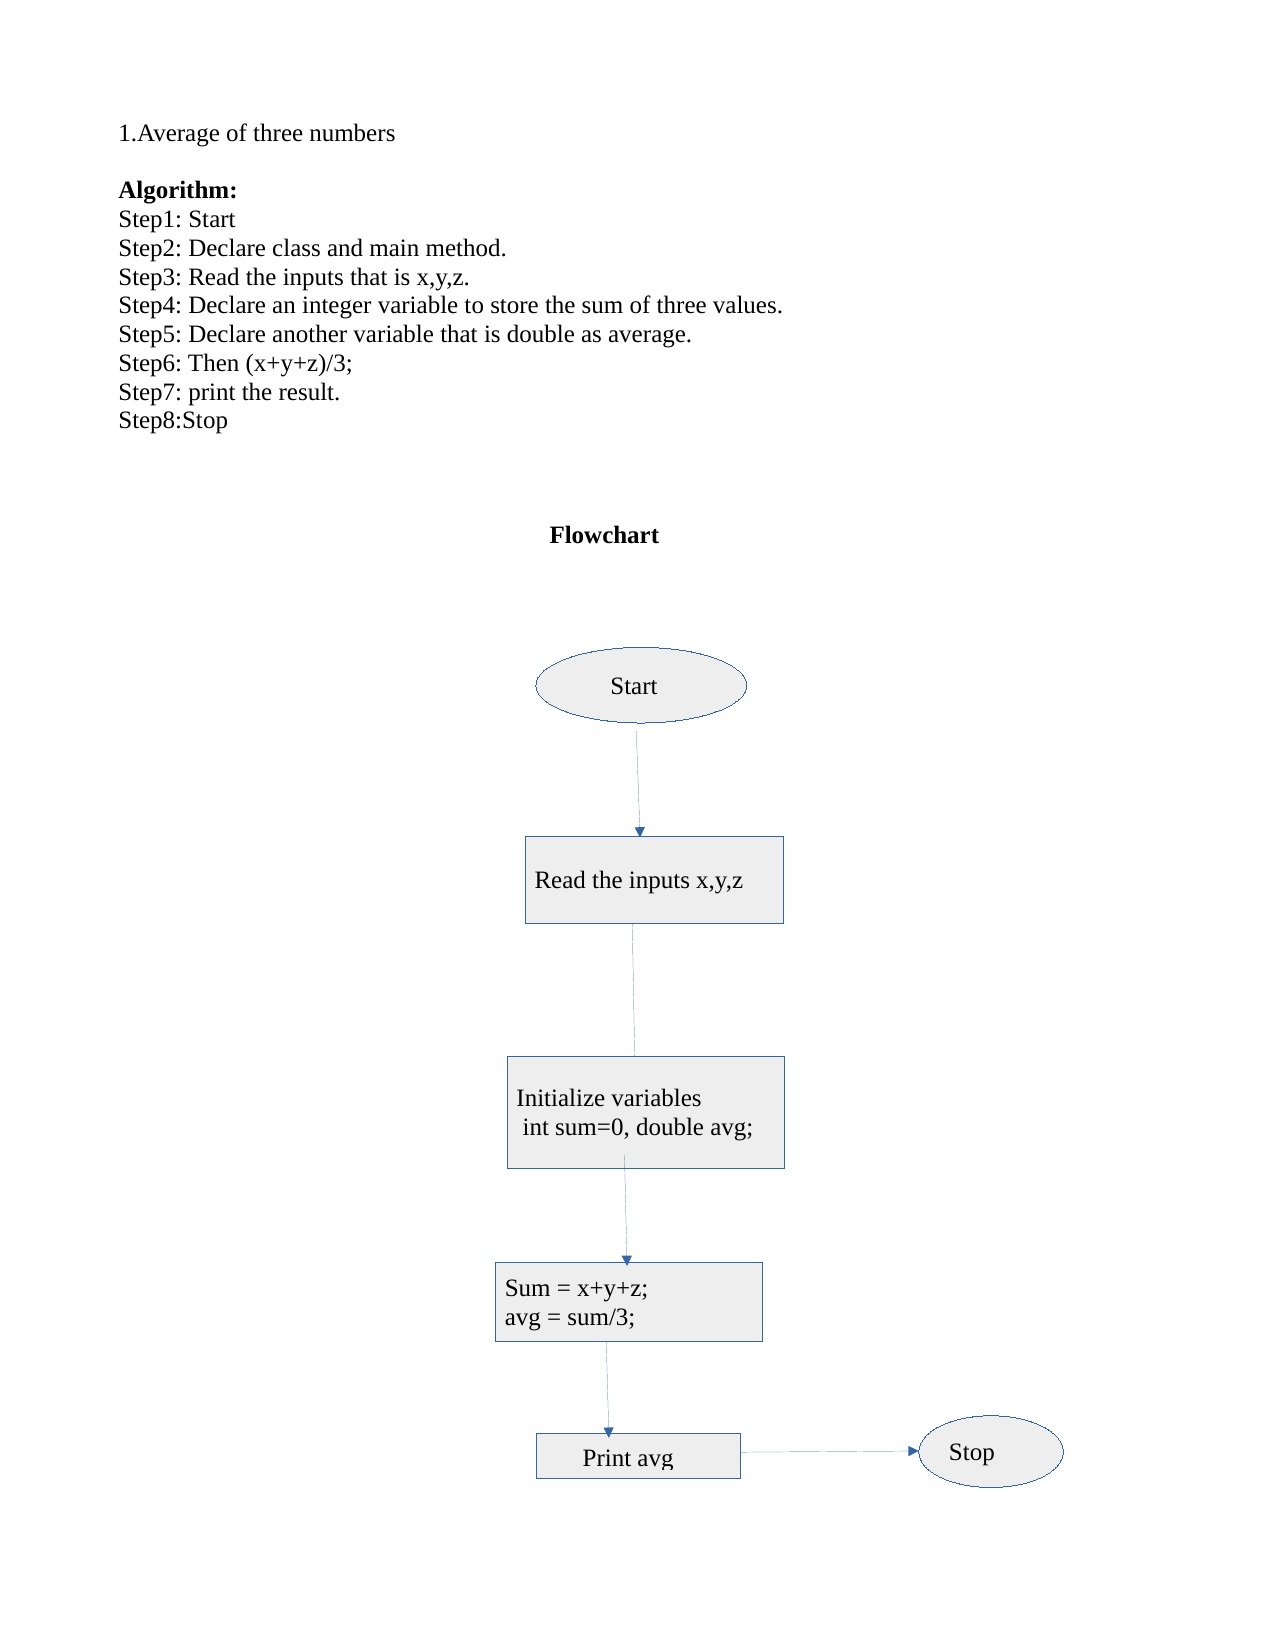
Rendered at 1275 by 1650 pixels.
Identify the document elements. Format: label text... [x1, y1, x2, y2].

text Sum = x+y+z; [504, 1273, 754, 1302]
text Step8:Stop [118, 406, 1157, 434]
text Step2: Declare class and main method. [118, 233, 1157, 262]
text Step4: Declare an integer variable to store the sum of three values. [118, 291, 1157, 319]
text avg = sum/3; [504, 1302, 754, 1331]
text Step7: print the result. [118, 377, 1157, 406]
text int sum=0, double avg; [516, 1112, 776, 1141]
text Read the inputs x,y,z [534, 866, 774, 894]
text Step5: Declare another variable that is double as average. [118, 319, 1157, 348]
text Step6: Then (x+y+z)/3; [118, 348, 1157, 377]
text Step3: Read the inputs that is x,y,z. [118, 262, 1157, 291]
text Algorithm: [118, 176, 1157, 204]
text Print avg [545, 1443, 732, 1469]
text Flowchart [118, 521, 1157, 549]
text Step1: Start [118, 204, 1157, 233]
text Initialize variables [516, 1083, 776, 1112]
text 1.Average of three numbers [118, 118, 1157, 147]
text Stop [949, 1437, 1033, 1466]
